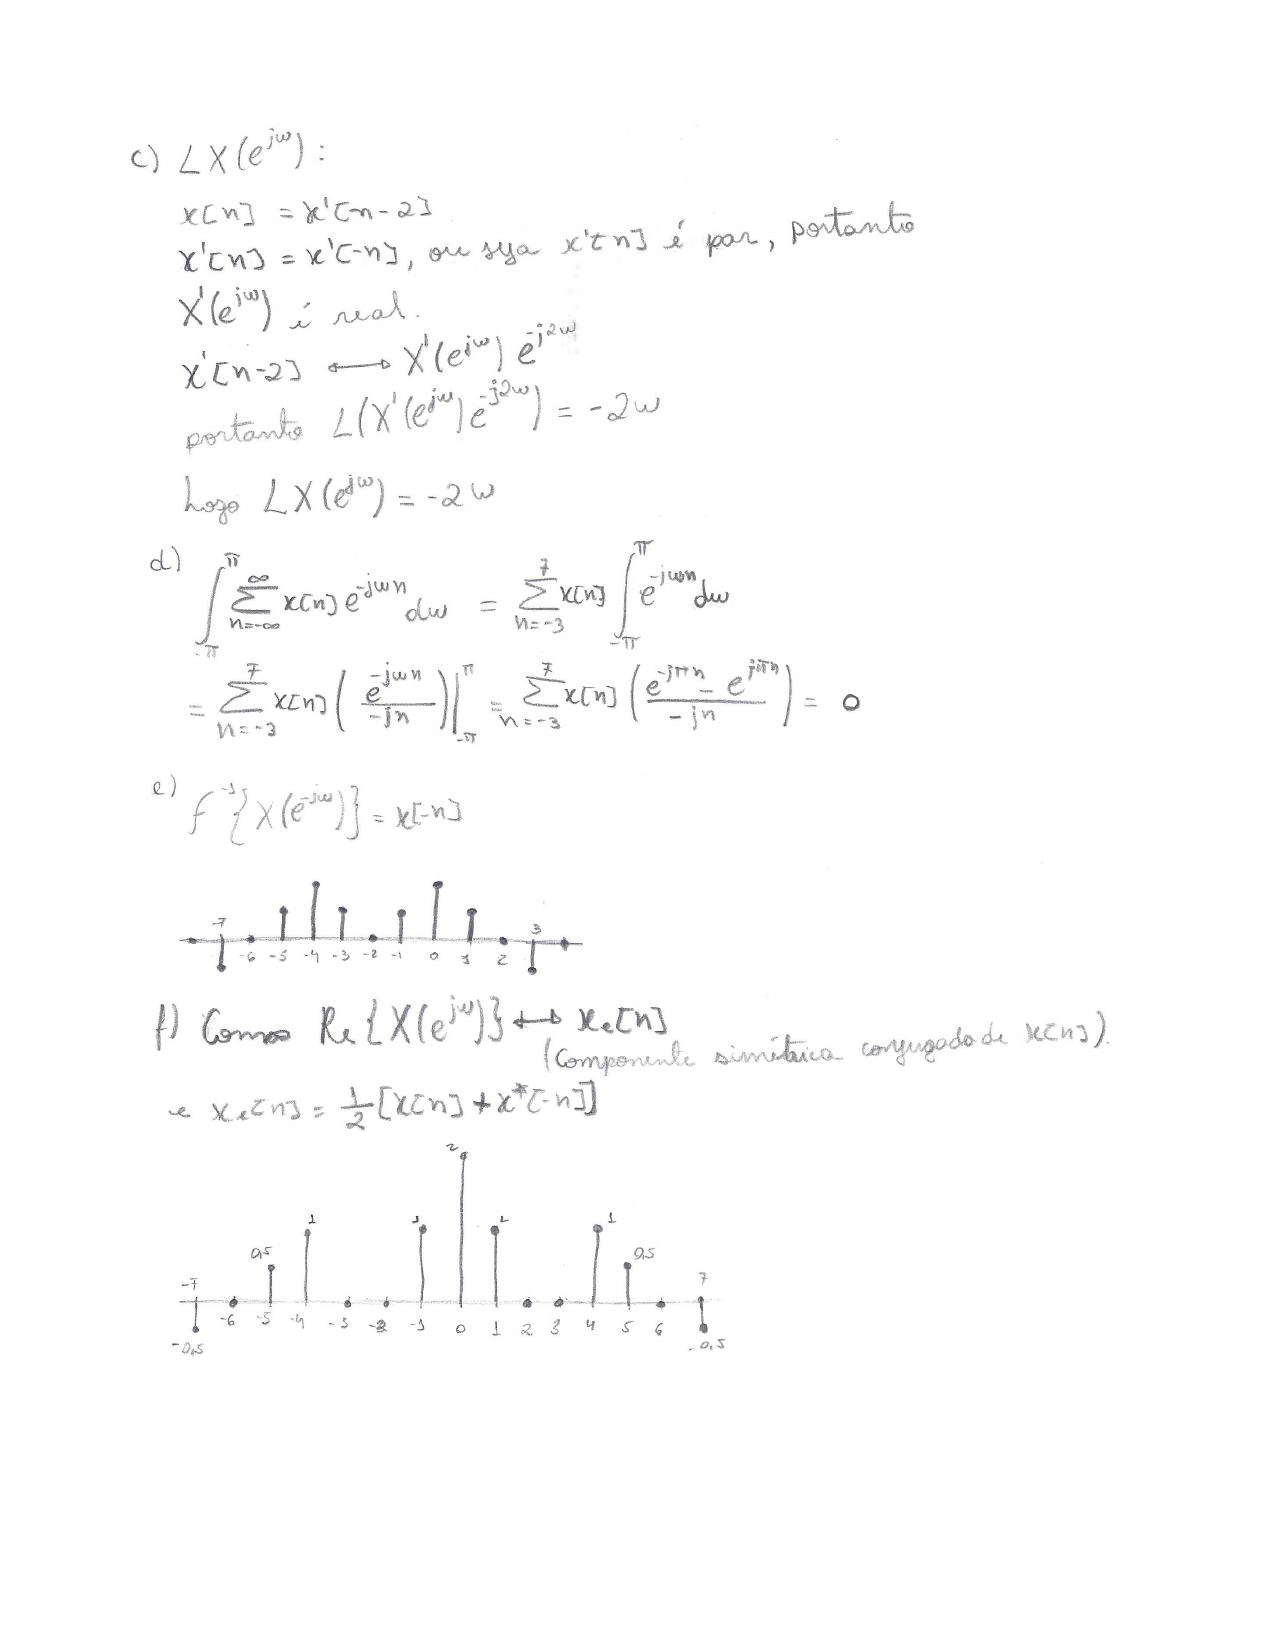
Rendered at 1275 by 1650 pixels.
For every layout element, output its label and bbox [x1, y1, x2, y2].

picture [129, 531, 1122, 1249]
picture [118, 118, 934, 215]
